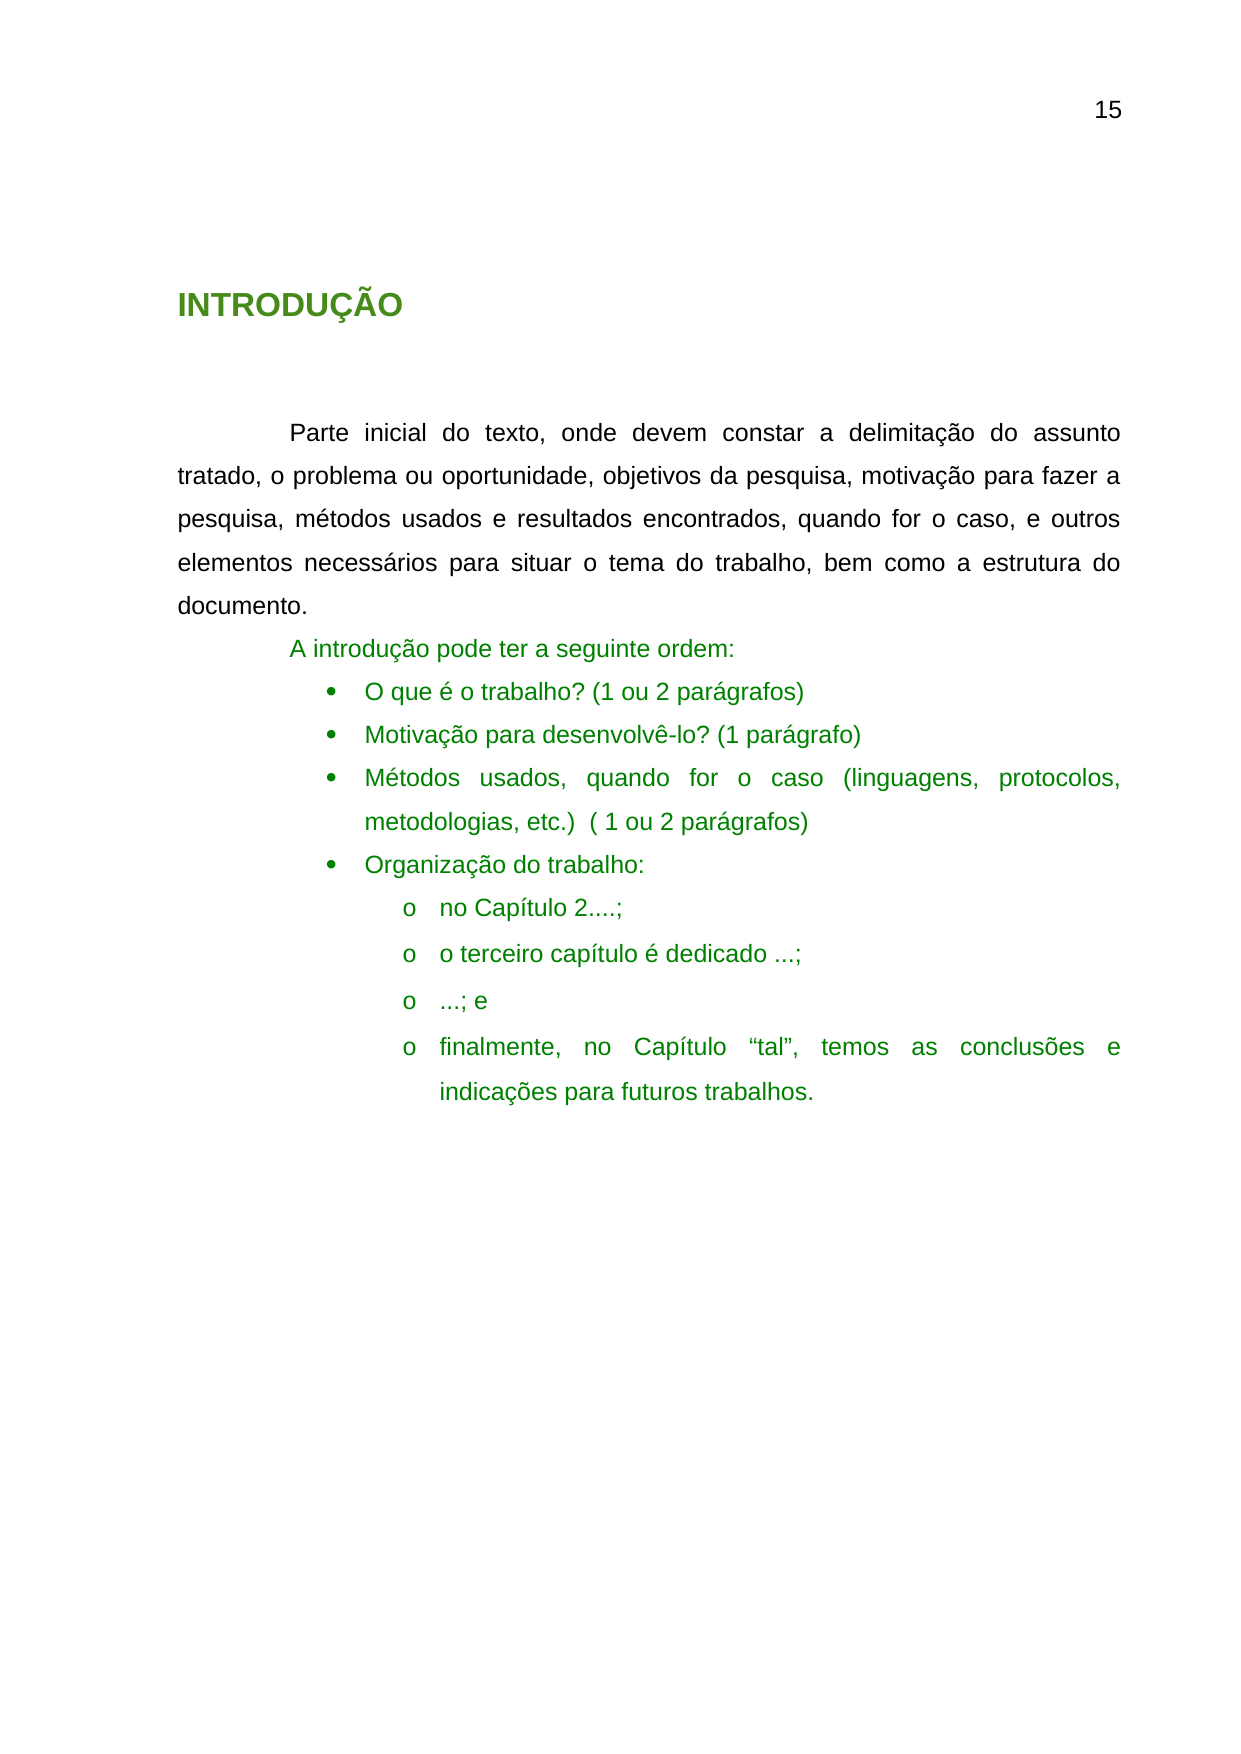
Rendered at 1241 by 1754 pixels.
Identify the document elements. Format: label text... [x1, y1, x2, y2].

list finalmente, no Capítulo “tal”, temos as conclusões e indicações para futuros trabalhos. [402, 1032, 1122, 1106]
list O que é o trabalho? (1 ou 2 parágrafos) [327, 677, 1122, 706]
list ...; e [402, 986, 1122, 1017]
list Organização do trabalho: [327, 850, 1122, 878]
subtitle INTRODUÇÃO [177, 286, 1122, 324]
text A introdução pode ter a seguinte ordem: [177, 634, 1122, 662]
list o terceiro capítulo é dedicado ...; [402, 939, 1122, 970]
list no Capítulo 2....; [402, 893, 1122, 924]
text Parte inicial do texto, onde devem constar a delimitação do assunto tratado, o problema ou oportunidade, objetivos da pesquisa, motivação para fazer a pesquisa, métodos usados e resultados encontrados, quando for o caso, e outros elementos necessários para situar o tema do trabalho, bem como a estrutura do documento. [177, 418, 1122, 619]
list Motivação para desenvolvê-lo? (1 parágrafo) [327, 720, 1122, 749]
list Métodos usados, quando for o caso (linguagens, protocolos, metodologias, etc.) ( 1 ou 2 parágrafos) [327, 763, 1122, 835]
